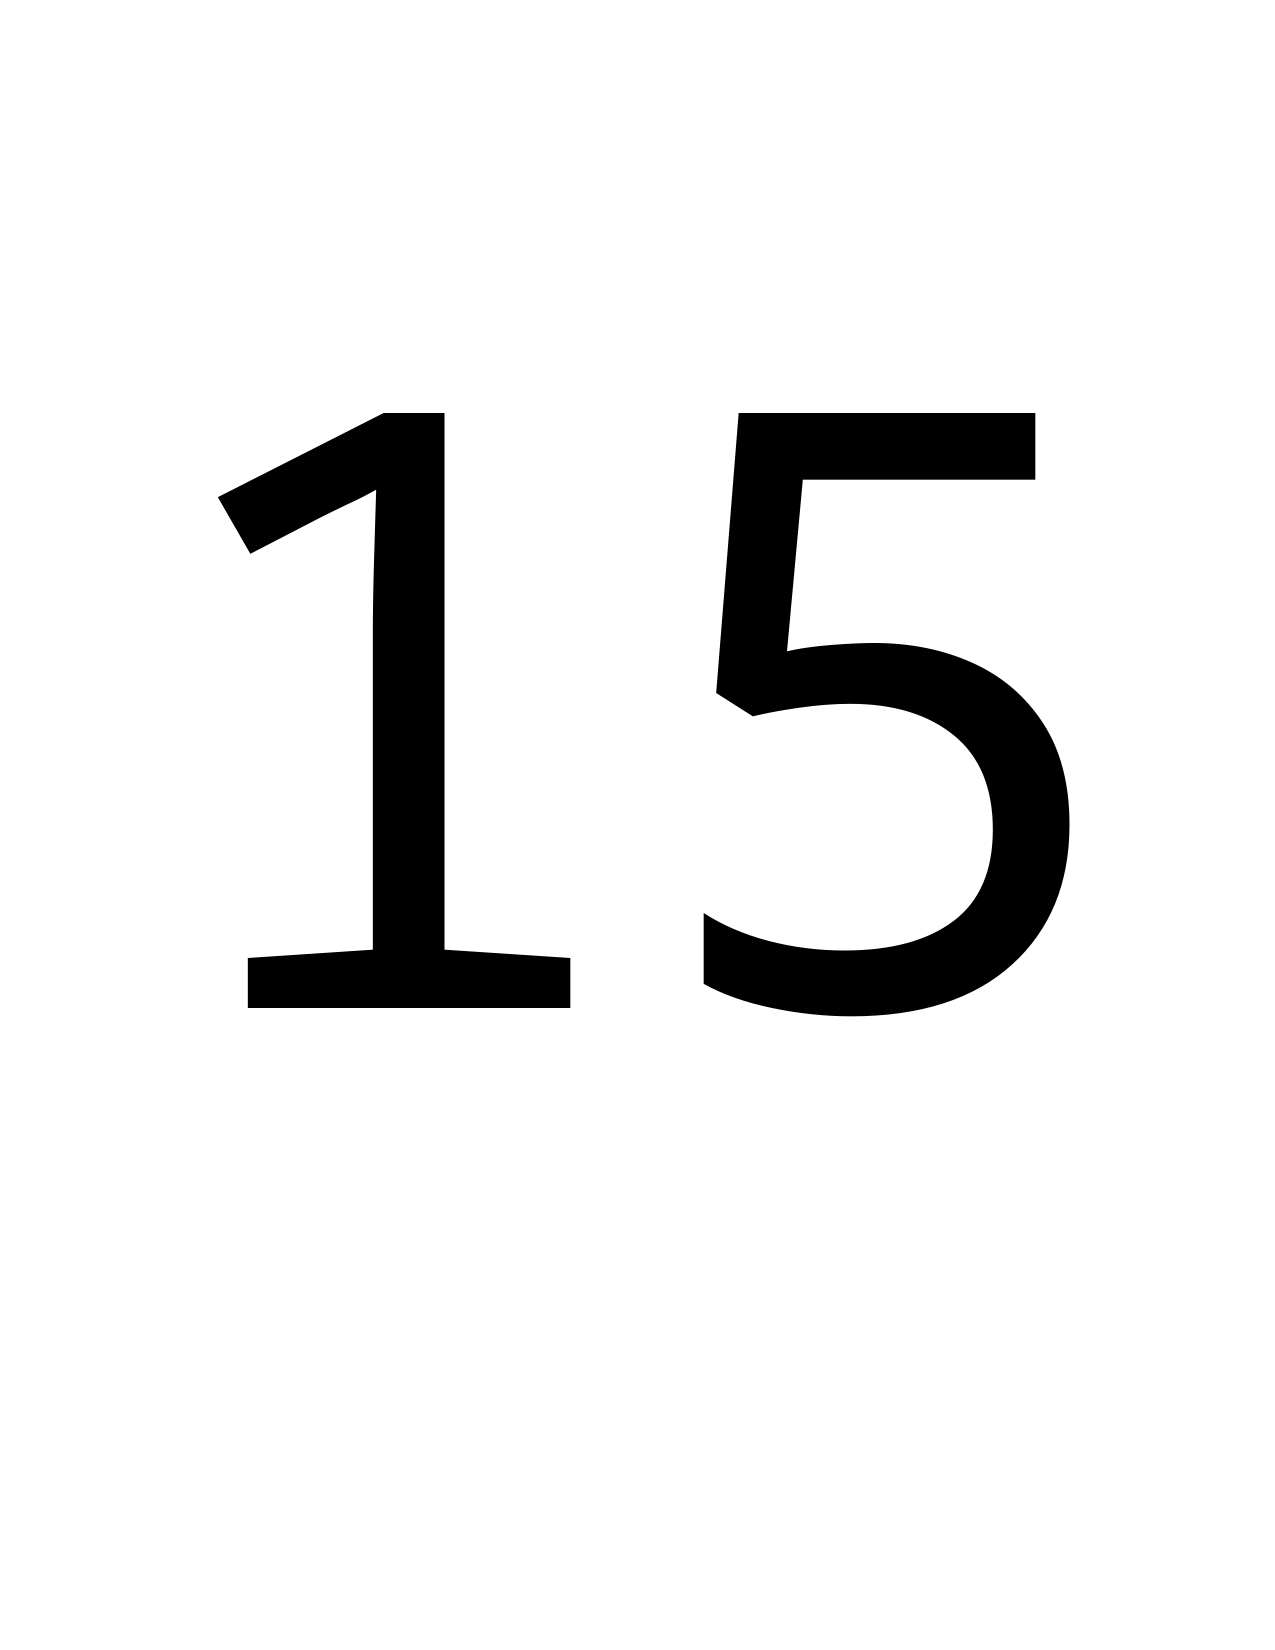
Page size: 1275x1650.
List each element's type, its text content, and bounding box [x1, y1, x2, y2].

text 15 [118, 118, 1157, 1253]
